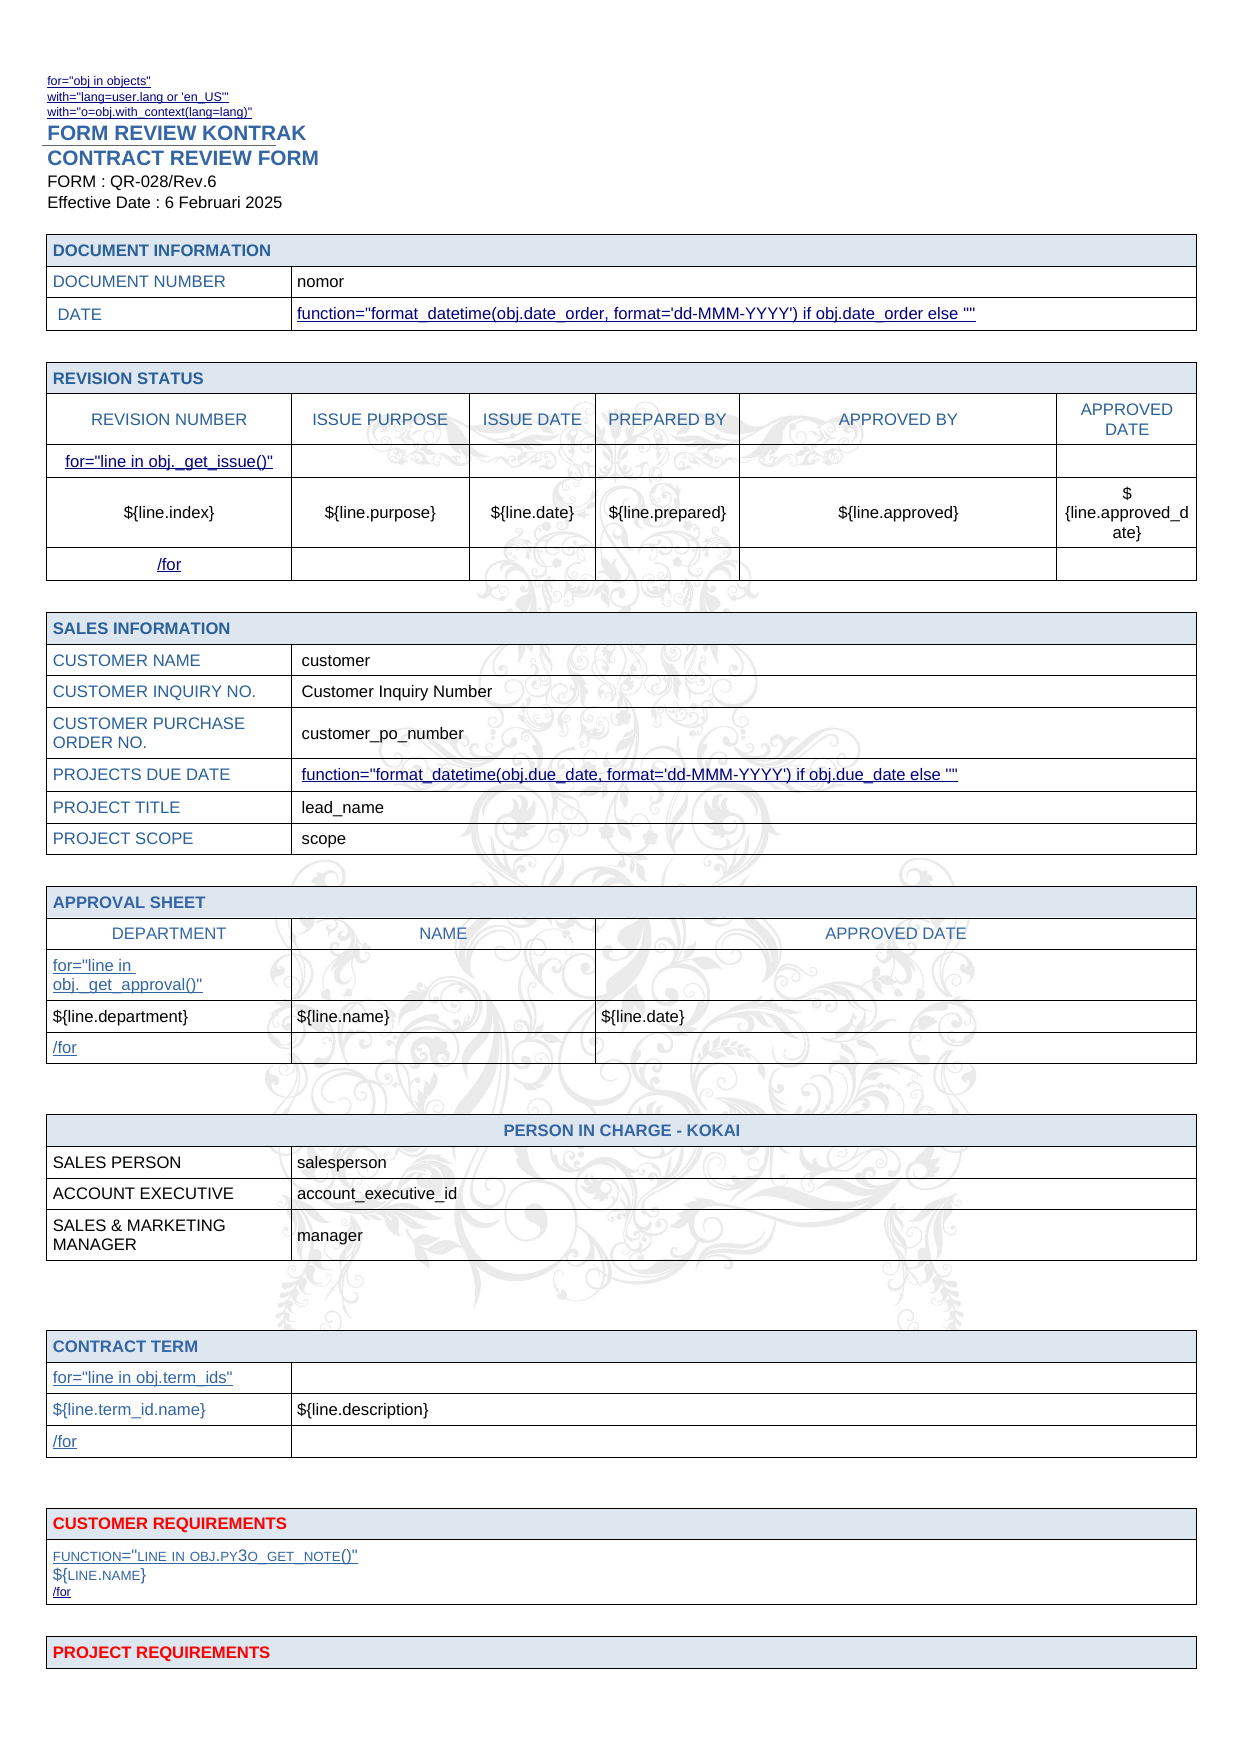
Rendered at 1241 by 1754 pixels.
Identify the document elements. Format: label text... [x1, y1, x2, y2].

text CONTRACT REVIEW FORM [47, 146, 1090, 170]
table_cell Customer Inquiry Number [292, 676, 1196, 707]
table_cell CUSTOMER INQUIRY NO. [47, 676, 291, 707]
table_cell /for [47, 548, 291, 580]
table_cell [470, 548, 595, 580]
table_cell [740, 581, 1057, 612]
table_cell [595, 331, 739, 362]
table_cell [47, 581, 291, 612]
table_cell [470, 445, 595, 477]
table_cell ${line.term_id.name} [47, 1394, 291, 1425]
table_cell function="format_datetime(obj.date_order, format='dd-MMM-YYYY') if obj.date_order else ''" [292, 298, 1196, 330]
picture [0, 0, 1241, 1754]
table_cell NAME [292, 919, 595, 949]
table_cell [1057, 855, 1197, 886]
table_cell [47, 855, 291, 886]
table_cell [291, 855, 469, 886]
table_cell [595, 855, 739, 886]
table_cell ${line.index} [47, 478, 291, 547]
table_cell APPROVED DATE [1057, 394, 1196, 444]
table_cell PERSON IN CHARGE - KOKAI [47, 1115, 1196, 1146]
table_cell [619, 1064, 879, 1114]
table_cell [291, 1605, 469, 1636]
table_cell [469, 1605, 595, 1636]
table_cell [1057, 445, 1196, 477]
table_cell [292, 950, 595, 1000]
table_cell [47, 1605, 291, 1636]
table_cell REVISION NUMBER [47, 394, 291, 444]
table_cell DOCUMENT NUMBER [47, 267, 291, 297]
table_cell CUSTOMER PURCHASE ORDER NO. [47, 708, 291, 758]
table_cell [740, 331, 1057, 362]
text with="o=obj.with_context(lang=lang)" [47, 105, 1193, 119]
table_cell [469, 855, 595, 886]
text for="obj in objects" [47, 74, 1090, 88]
table_cell [596, 548, 739, 580]
table_cell CUSTOMER REQUIREMENTS [47, 1509, 1196, 1539]
text with="lang=user.lang or 'en_US'" [47, 89, 1090, 104]
table_cell lead_name [292, 792, 1196, 822]
table_cell function="format_datetime(obj.due_date, format='dd-MMM-YYYY') if obj.due_date else ''" [292, 759, 1196, 791]
text FORM REVIEW KONTRAK [47, 120, 1090, 144]
table_cell APPROVED DATE [596, 919, 1196, 949]
table_header DOCUMENT INFORMATION [47, 235, 1196, 266]
table_cell customer_po_number [292, 708, 1196, 758]
table_cell [596, 445, 739, 477]
table_cell [47, 1458, 291, 1507]
table_cell [740, 1458, 1057, 1507]
table_cell ${line.description} [292, 1394, 1196, 1425]
table_cell ${line.date} [596, 1001, 1196, 1032]
table_cell [469, 581, 595, 612]
table_cell [740, 1605, 1057, 1636]
table_cell [596, 950, 1196, 1000]
table_cell [469, 1458, 595, 1507]
table_cell manager [292, 1210, 1196, 1260]
table_cell [595, 1605, 739, 1636]
table_cell REVISION STATUS [47, 363, 1196, 393]
table_cell [880, 1064, 1197, 1114]
table_cell ${line.department} [47, 1001, 291, 1032]
table_cell [292, 1363, 1196, 1393]
table_cell PROJECT TITLE [47, 792, 291, 822]
table_cell [596, 1033, 1196, 1063]
table_cell scope [292, 824, 1196, 854]
table_cell [1057, 548, 1196, 580]
table_cell [291, 1458, 469, 1507]
table_cell ${line.approved_date} [1057, 478, 1196, 547]
table_cell [740, 548, 1056, 580]
table_cell [292, 445, 469, 477]
table_cell customer [292, 645, 1196, 675]
table_cell CUSTOMER NAME [47, 645, 291, 675]
table_cell [619, 1261, 879, 1330]
table_cell [880, 1261, 1197, 1330]
table_cell nomor [292, 267, 1196, 297]
table_cell SALES & MARKETING MANAGER [47, 1210, 291, 1260]
table_cell ${line.name} [292, 1001, 595, 1032]
table_cell [47, 331, 291, 362]
table_cell [291, 331, 469, 362]
table_cell for="line in obj._get_approval()" [47, 950, 291, 1000]
table_cell SALES PERSON [47, 1147, 291, 1177]
table_cell [595, 1458, 739, 1507]
table_cell ${line.approved} [740, 478, 1056, 547]
table_cell account_executive_id [292, 1179, 1196, 1209]
table_cell for="line in obj._get_issue()" [47, 445, 291, 477]
table_cell [1057, 581, 1197, 612]
table_cell /for [47, 1426, 291, 1457]
table_cell PROJECT SCOPE [47, 824, 291, 854]
table_cell ${line.date} [470, 478, 595, 547]
table_cell /for [47, 1033, 291, 1063]
table_cell salesperson [292, 1147, 1196, 1177]
table_cell [292, 1033, 595, 1063]
table_cell [595, 581, 739, 612]
table_cell ISSUE DATE [470, 394, 595, 444]
table_cell PREPARED BY [596, 394, 739, 444]
table_cell ${line.prepared} [596, 478, 739, 547]
table_cell [1057, 1605, 1197, 1636]
table_cell [291, 581, 469, 612]
table_cell [1057, 331, 1197, 362]
table_cell function="line in obj.py3o_get_note()" ${line.name} /for [47, 1540, 1196, 1604]
table_cell ${line.purpose} [292, 478, 469, 547]
table_cell [292, 548, 469, 580]
table_cell [1057, 1458, 1197, 1507]
table_cell PROJECT REQUIREMENTS [47, 1637, 1196, 1668]
text FORM : QR-028/Rev.6 [47, 172, 1090, 191]
table_cell CONTRACT TERM [47, 1331, 1196, 1362]
table_cell [740, 855, 1057, 886]
table_cell DEPARTMENT [47, 919, 291, 949]
table_cell [740, 445, 1056, 477]
table_cell DATE [47, 298, 291, 330]
table_cell [292, 1426, 1196, 1457]
table_cell [47, 1261, 619, 1330]
table_cell APPROVED BY [740, 394, 1056, 444]
table_cell PROJECTS DUE DATE [47, 759, 291, 791]
table_cell ACCOUNT EXECUTIVE [47, 1179, 291, 1209]
table_cell SALES INFORMATION [47, 613, 1196, 644]
table_cell [469, 331, 595, 362]
table_cell APPROVAL SHEET [47, 887, 1196, 917]
table_cell ISSUE PURPOSE [292, 394, 469, 444]
table_cell for="line in obj.term_ids" [47, 1363, 291, 1393]
table_cell [47, 1064, 619, 1114]
text Effective Date : 6 Februari 2025 [47, 193, 1090, 212]
